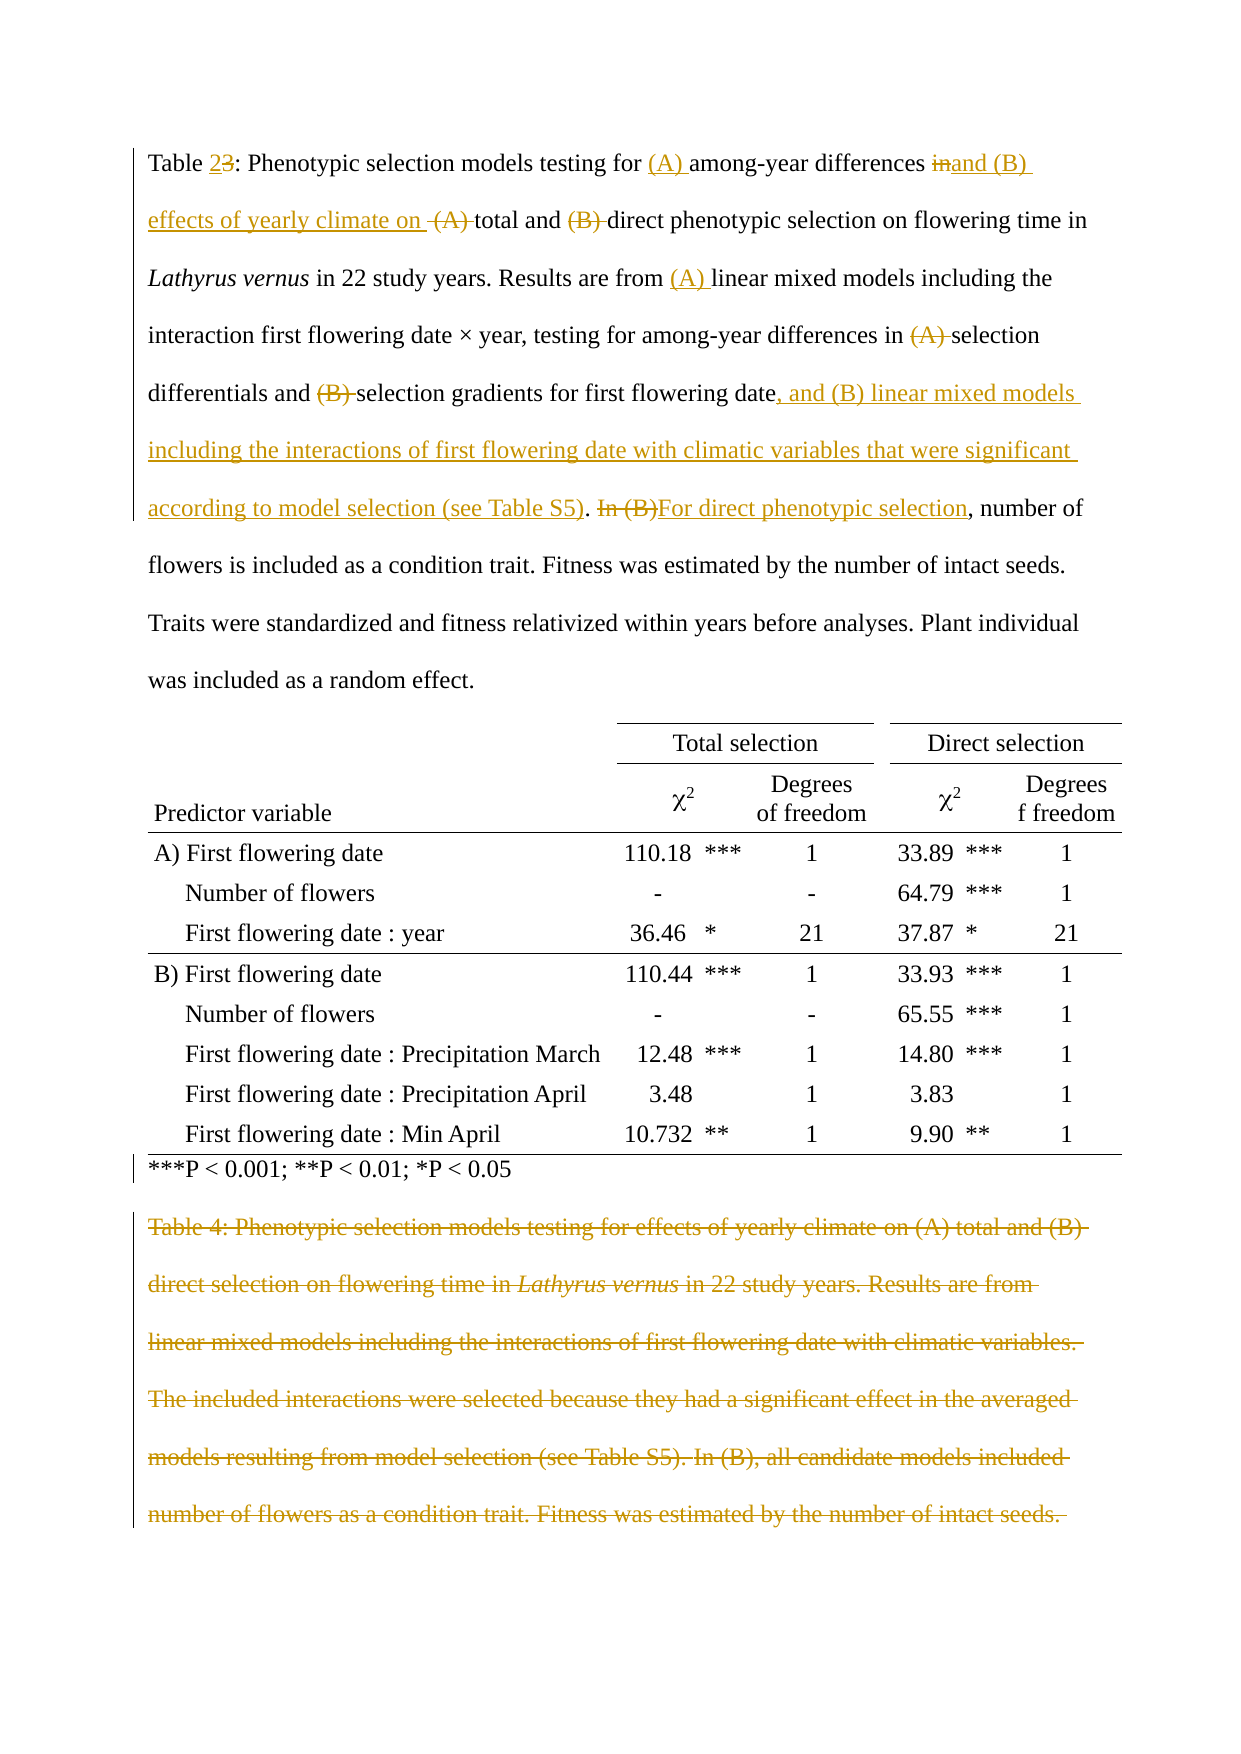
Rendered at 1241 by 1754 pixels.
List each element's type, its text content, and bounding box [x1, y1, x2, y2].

table_cell 1 [750, 1074, 873, 1114]
table_cell 1 [750, 954, 873, 993]
table_cell Number of flowers [148, 993, 617, 1033]
table_cell 33.89 [890, 833, 959, 872]
table_cell First flowering date : Precipitation April [148, 1074, 617, 1114]
table_cell [874, 954, 889, 993]
table_cell *** [959, 1033, 1011, 1073]
table_cell 110.18 [617, 833, 698, 872]
table_header Total selection [617, 724, 873, 763]
table_cell - [617, 873, 698, 913]
table_cell 21 [1011, 913, 1122, 953]
table_cell ** [698, 1114, 749, 1154]
table_cell 2 [617, 764, 749, 832]
table_cell [959, 1074, 1011, 1114]
table_cell [874, 993, 889, 1033]
table_cell 36.46 [617, 913, 698, 953]
table_cell [874, 763, 889, 832]
table_cell - [750, 873, 873, 913]
table_cell [698, 873, 749, 913]
table_cell - [617, 993, 698, 1033]
table_cell [874, 1033, 889, 1073]
table_cell * [698, 913, 749, 953]
table_cell 3.83 [890, 1074, 959, 1114]
text Table 2: Phenotypic selection models testing for (A) among-year differences and (B) effects of yearly climate on total and direct phenotypic selection on flowering time in Lathyrus vernus in 22 study years. Results are from (A) linear mixed models including the interaction first flowering date × year, testing for among-year differences in selection differentials and selection gradients for first flowering date, and (B) linear mixed models including the interactions of first flowering date with climatic variables that were significant according to model selection (see Table S5). For direct phenotypic selection, number of flowers is included as a condition trait. Fitness was estimated by the number of intact seeds. Traits were standardized and fitness relativized within years before analyses. Plant individual was included as a random effect. [148, 148, 1092, 694]
table_cell *** [959, 993, 1011, 1033]
table_cell 2 [890, 764, 1011, 832]
table_cell 1 [750, 833, 873, 872]
table_cell 10.732 [617, 1114, 698, 1154]
table_cell *** [959, 833, 1011, 872]
table_cell 1 [1011, 1074, 1122, 1114]
table_cell 1 [750, 1114, 873, 1154]
table_cell 1 [1011, 1114, 1122, 1154]
table_cell 37.87 [890, 913, 959, 953]
table_cell ** [959, 1114, 1011, 1154]
table_header [874, 723, 889, 763]
table_cell 110.44 [617, 954, 698, 993]
table_header Predictor variable [148, 723, 617, 832]
table_cell [874, 833, 889, 872]
table_cell *** [698, 954, 749, 993]
text ***P < 0.001; **P < 0.01; *P < 0.05 [148, 1155, 1092, 1183]
table_cell First flowering date : year [148, 913, 617, 953]
table_cell 12.48 [617, 1033, 698, 1073]
table_cell First flowering date : Precipitation March [148, 1033, 617, 1073]
table_cell 3.48 [617, 1074, 698, 1114]
table_cell A) First flowering date [148, 833, 617, 872]
table_cell B) First flowering date [148, 954, 617, 993]
table_cell 64.79 [890, 873, 959, 913]
table_cell 21 [750, 913, 873, 953]
table_cell 9.90 [890, 1114, 959, 1154]
table_cell 65.55 [890, 993, 959, 1033]
table_cell [874, 913, 889, 953]
table_cell *** [959, 954, 1011, 993]
table_cell *** [698, 833, 749, 872]
table_cell * [959, 913, 1011, 953]
table_cell First flowering date : Min April [148, 1114, 617, 1154]
table_cell [874, 873, 889, 913]
table_cell 1 [1011, 833, 1122, 872]
table_cell 1 [1011, 873, 1122, 913]
table_cell [874, 1074, 889, 1114]
table_cell 1 [750, 1033, 873, 1073]
table_cell Number of flowers [148, 873, 617, 913]
table_cell 14.80 [890, 1033, 959, 1073]
table_cell [698, 993, 749, 1033]
table_cell 1 [1011, 1033, 1122, 1073]
table_cell 33.93 [890, 954, 959, 993]
table_cell 1 [1011, 993, 1122, 1033]
table_cell [698, 1074, 749, 1114]
table_cell *** [698, 1033, 749, 1073]
table_cell *** [959, 873, 1011, 913]
table_cell - [750, 993, 873, 1033]
table_header Direct selection [890, 724, 1122, 763]
table_cell 1 [1011, 954, 1122, 993]
table_cell [874, 1114, 889, 1154]
table_cell Degrees of freedom [750, 764, 873, 832]
table_cell Degrees f freedom [1011, 764, 1122, 832]
